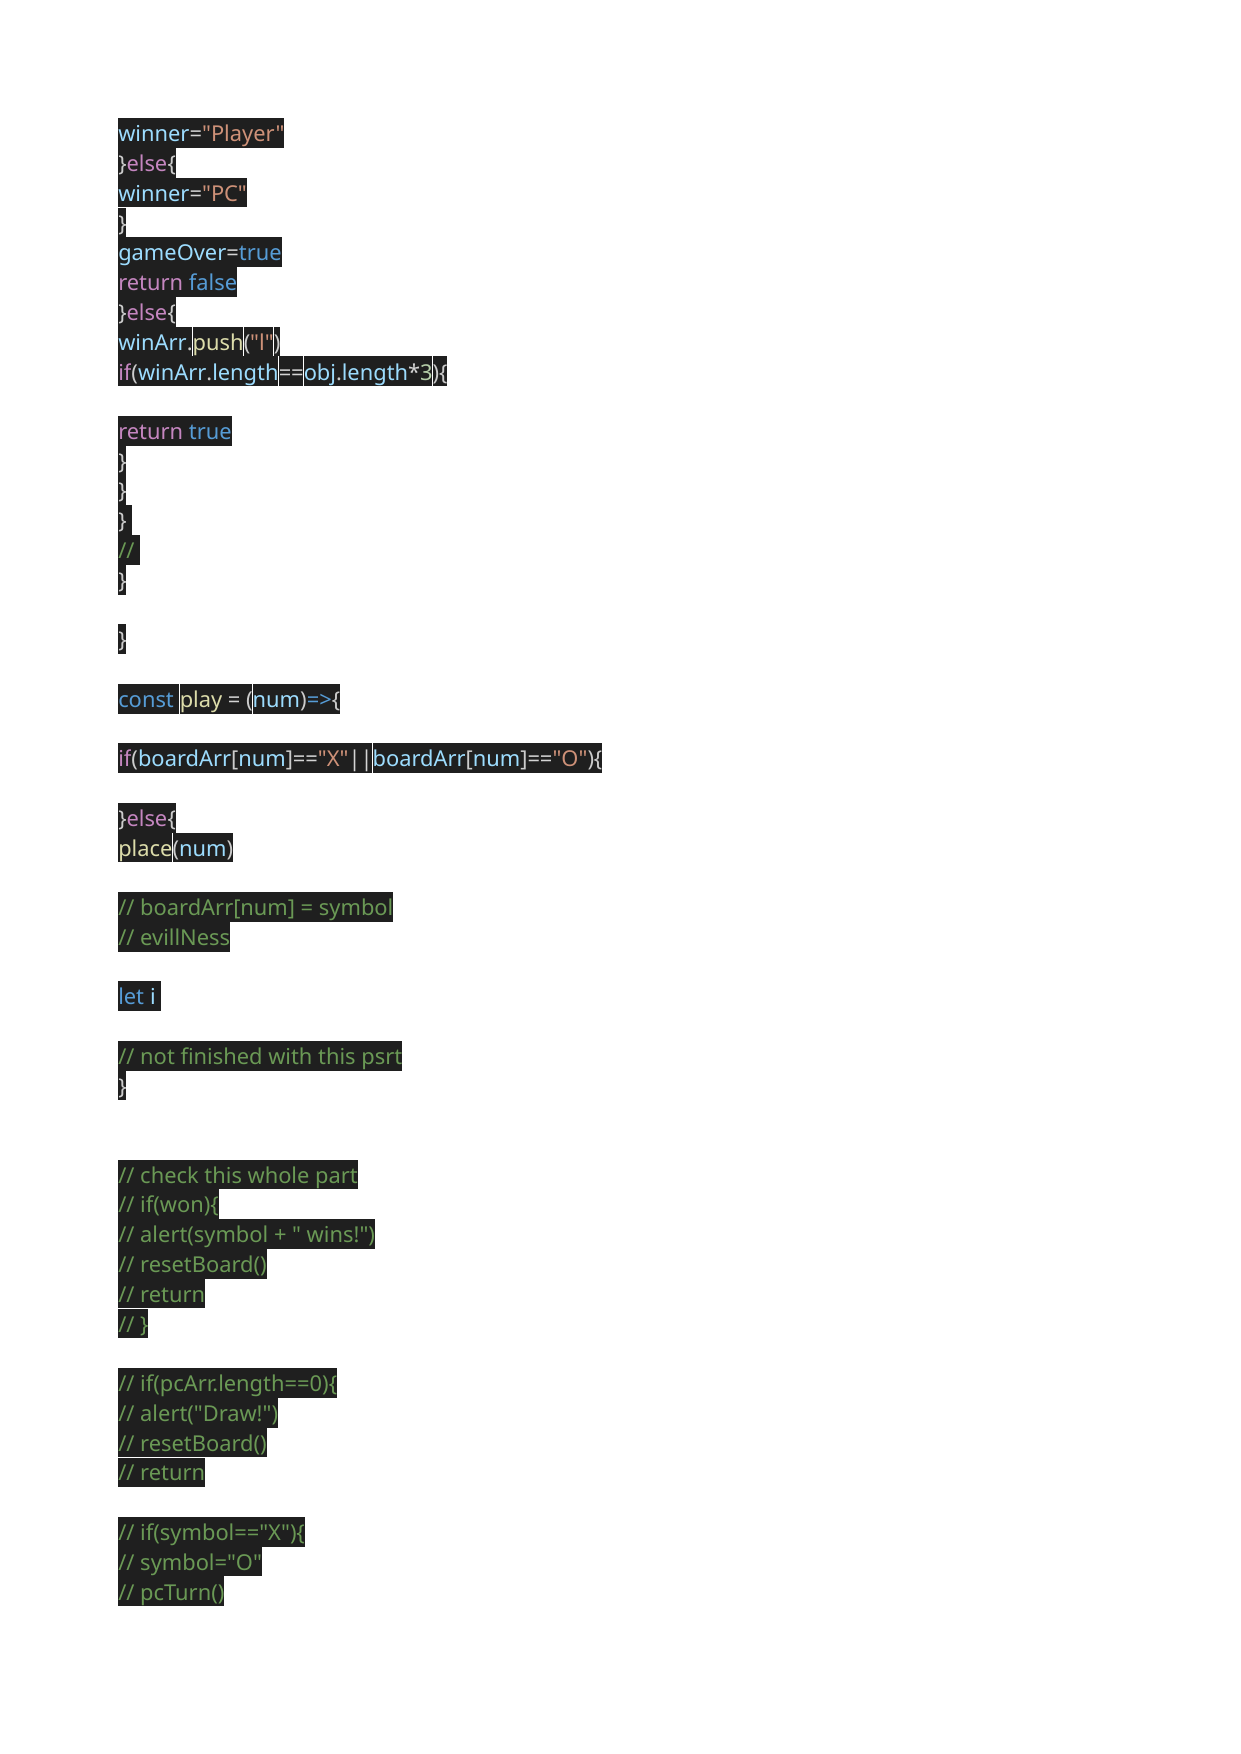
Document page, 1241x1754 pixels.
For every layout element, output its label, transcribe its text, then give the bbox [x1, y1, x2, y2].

text winArr.push("l") [118, 327, 1122, 356]
text }else{ [118, 148, 1122, 178]
text let i [118, 981, 1122, 1011]
text // return [118, 1279, 1122, 1308]
text // not finished with this psrt [118, 1041, 1122, 1071]
text } [118, 207, 1122, 237]
text if(winArr.length==obj.length*3){ [118, 356, 1122, 386]
text }else{ [118, 297, 1122, 327]
text } [118, 476, 1122, 505]
text // symbol="O" [118, 1547, 1122, 1576]
text // check this whole part [118, 1159, 1122, 1189]
text // return [118, 1457, 1122, 1487]
text return true [118, 416, 1122, 446]
text // if(won){ [118, 1189, 1122, 1219]
text // if(pcArr.length==0){ [118, 1368, 1122, 1398]
text // if(symbol=="X"){ [118, 1517, 1122, 1547]
text // } [118, 1308, 1122, 1338]
text } [118, 565, 1122, 595]
text // alert("Draw!") [118, 1398, 1122, 1428]
text gameOver=true [118, 237, 1122, 267]
text return false [118, 267, 1122, 297]
text }else{ [118, 803, 1122, 833]
text // evillNess [118, 922, 1122, 952]
text } [118, 1071, 1122, 1100]
text // resetBoard() [118, 1249, 1122, 1279]
text } [118, 446, 1122, 476]
text const play = (num)=>{ [118, 684, 1122, 714]
text // alert(symbol + " wins!") [118, 1219, 1122, 1249]
text // boardArr[num] = symbol [118, 892, 1122, 922]
text } [118, 624, 1122, 654]
text winner="Player" [118, 118, 1122, 148]
text place(num) [118, 833, 1122, 862]
text winner="PC" [118, 178, 1122, 207]
text // pcTurn() [118, 1576, 1122, 1606]
text // [118, 535, 1122, 565]
text // resetBoard() [118, 1428, 1122, 1457]
text } [118, 505, 1122, 535]
text if(boardArr[num]=="X"||boardArr[num]=="O"){ [118, 743, 1122, 773]
